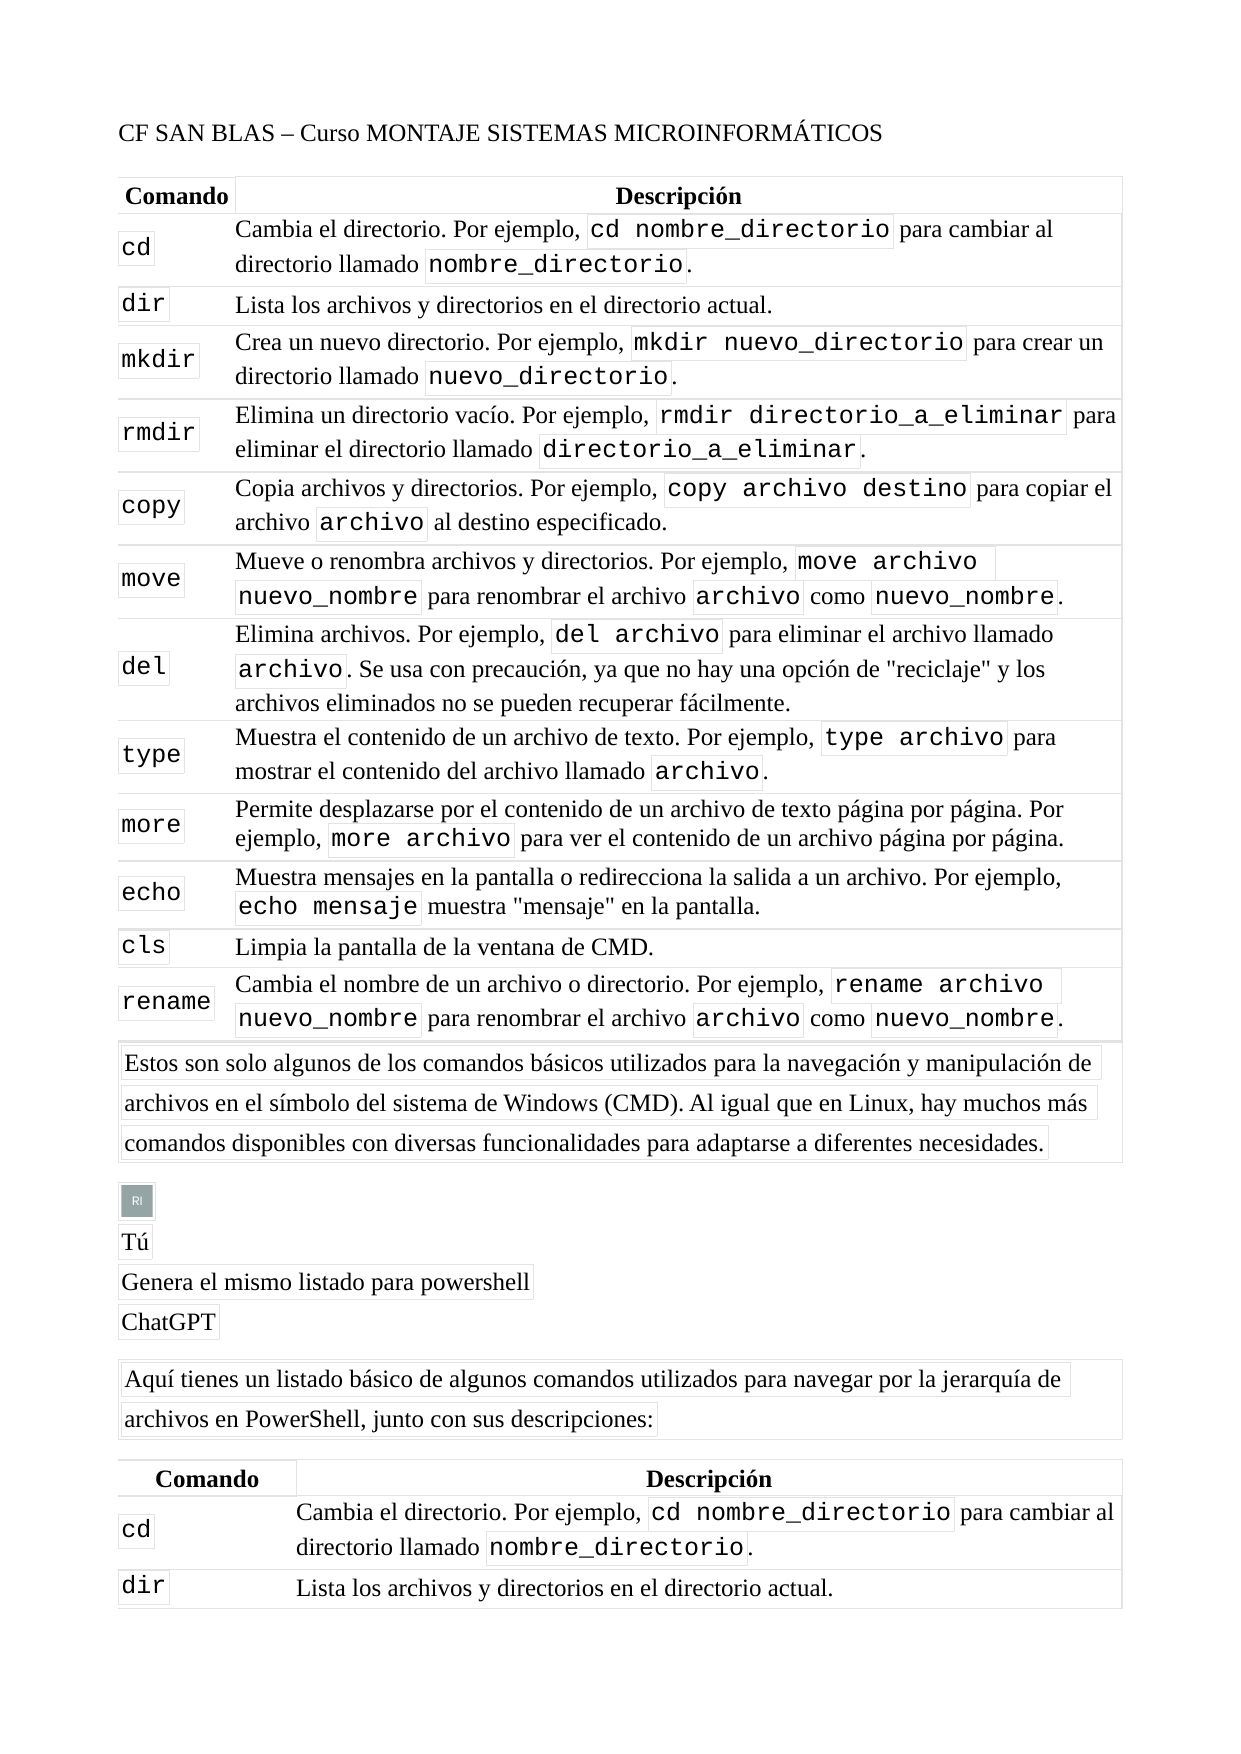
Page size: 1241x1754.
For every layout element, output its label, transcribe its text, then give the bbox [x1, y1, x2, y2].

table_cell Muestra el contenido de un archivo de texto. Por ejemplo, type archivo para mostrar el contenido del archivo llamado archivo. [235, 721, 1121, 793]
table_cell Mueve o renombra archivos y directorios. Por ejemplo, move archivo nuevo_nombre para renombrar el archivo archivo como nuevo_nombre. [235, 546, 1121, 617]
table_cell Cambia el directorio. Por ejemplo, cd nombre_directorio para cambiar al directorio llamado nombre_directorio. [296, 1496, 1121, 1568]
table_cell Lista los archivos y directorios en el directorio actual. [235, 287, 1121, 324]
table_cell dir [118, 1570, 296, 1607]
table_cell Cambia el directorio. Por ejemplo, cd nombre_directorio para cambiar al directorio llamado nombre_directorio. [235, 214, 1121, 286]
table_cell copy [118, 473, 235, 544]
table_header Comando [118, 1461, 296, 1495]
table_cell more [118, 794, 235, 860]
text Genera el mismo listado para powershell [119, 1265, 533, 1299]
text [534, 1264, 1122, 1299]
table_cell type [118, 721, 235, 793]
table_header Comando [118, 178, 235, 212]
text Estos son solo algunos de los comandos básicos utilizados para la navegación y manipulación de archivos en el símbolo del sistema de Windows (CMD). Al igual que en Linux, hay muchos más comandos disponibles con diversas funcionalidades para adaptarse a diferentes necesidades. [119, 1043, 1122, 1162]
table_cell cd [118, 1497, 296, 1568]
table_cell Elimina archivos. Por ejemplo, del archivo para eliminar el archivo llamado archivo. Se usa con precaución, ya que no hay una opción de "reciclaje" y los archivos eliminados no se pueden recuperar fácilmente. [235, 619, 1121, 719]
table_cell Permite desplazarse por el contenido de un archivo de texto página por página. Por ejemplo, more archivo para ver el contenido de un archivo página por página. [235, 794, 1121, 860]
table_header Descripción [236, 177, 1122, 212]
table_cell echo [118, 862, 235, 928]
table_cell Lista los archivos y directorios en el directorio actual. [296, 1570, 1121, 1607]
text ChatGPT [119, 1305, 219, 1339]
text [153, 1224, 1122, 1259]
table_cell del [118, 619, 235, 719]
table_cell rmdir [118, 400, 235, 471]
table_cell cls [118, 930, 235, 967]
table_cell move [118, 546, 235, 617]
text [220, 1304, 1122, 1339]
picture [121, 1185, 153, 1217]
table_cell Limpia la pantalla de la ventana de CMD. [235, 930, 1121, 967]
table_cell rename [118, 968, 235, 1040]
table_cell Crea un nuevo directorio. Por ejemplo, mkdir nuevo_directorio para crear un directorio llamado nuevo_directorio. [235, 326, 1121, 398]
text Aquí tienes un listado básico de algunos comandos utilizados para navegar por la jerarquía de archivos en PowerShell, junto con sus descripciones: [119, 1360, 1122, 1439]
text Tú [119, 1225, 152, 1259]
table_header Descripción [297, 1460, 1122, 1495]
table_cell cd [118, 214, 235, 286]
table_cell mkdir [118, 326, 235, 398]
table_cell Copia archivos y directorios. Por ejemplo, copy archivo destino para copiar el archivo archivo al destino especificado. [235, 473, 1121, 544]
table_cell Elimina un directorio vacío. Por ejemplo, rmdir directorio_a_eliminar para eliminar el directorio llamado directorio_a_eliminar. [235, 400, 1121, 471]
table_cell dir [118, 287, 235, 324]
table_cell Muestra mensajes en la pantalla o redirecciona la salida a un archivo. Por ejemplo, echo mensaje muestra "mensaje" en la pantalla. [235, 862, 1121, 928]
table_cell Cambia el nombre de un archivo o directorio. Por ejemplo, rename archivo nuevo_nombre para renombrar el archivo archivo como nuevo_nombre. [235, 968, 1121, 1040]
